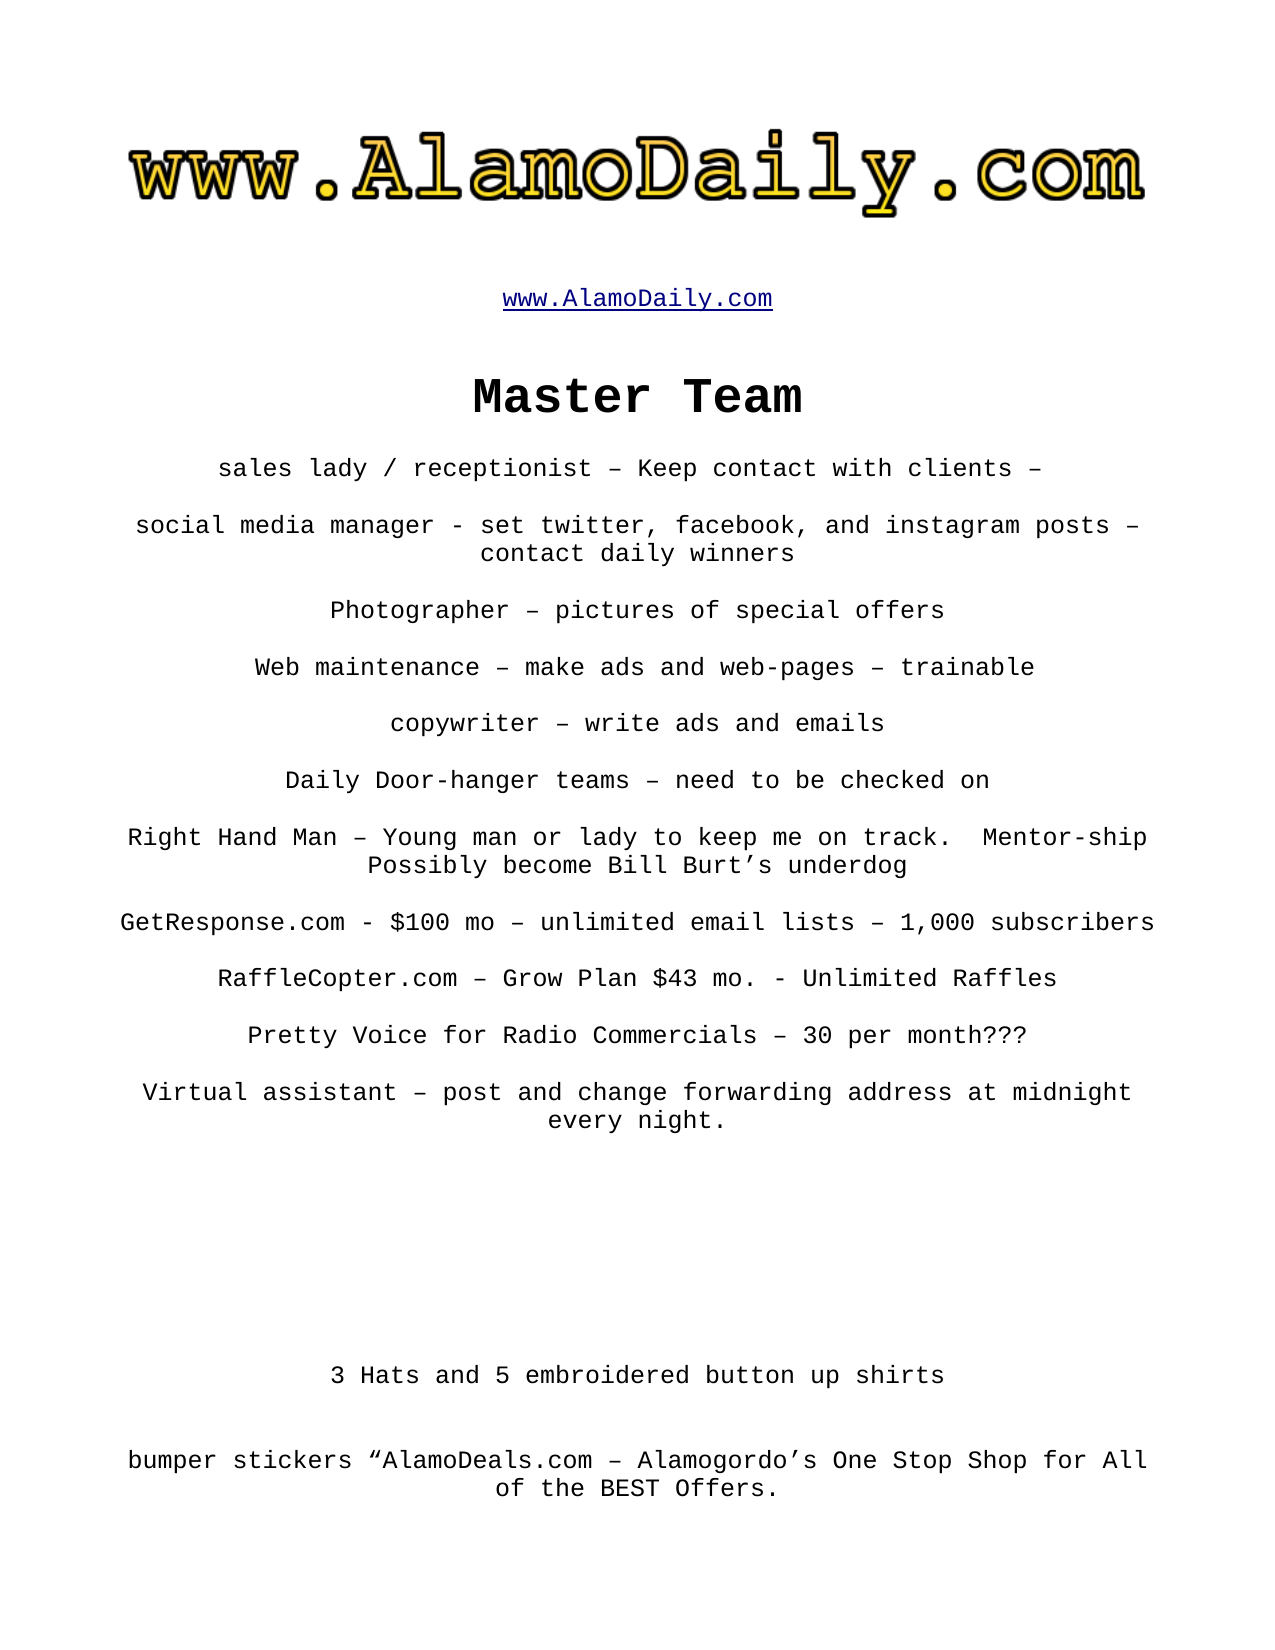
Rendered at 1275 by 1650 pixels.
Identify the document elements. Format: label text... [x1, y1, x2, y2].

text Photographer – pictures of special offers [118, 597, 1157, 626]
text GetResponse.com - $100 mo – unlimited email lists – 1,000 subscribers [118, 909, 1157, 937]
text Right Hand Man – Young man or lady to keep me on track. Mentor-ship [118, 824, 1157, 852]
text sales lady / receptionist – Keep contact with clients – [118, 456, 1157, 484]
text Master Team [118, 371, 1157, 427]
text Web maintenance – make ads and web-pages – trainable [118, 654, 1157, 682]
text Possibly become Bill Burt’s underdog [118, 852, 1157, 881]
text social media manager - set twitter, facebook, and instagram posts – contact daily winners [118, 512, 1157, 569]
text Virtual assistant – post and change forwarding address at midnight every night. [118, 1079, 1157, 1136]
text RaffleCopter.com – Grow Plan $43 mo. - Unlimited Raffles [118, 966, 1157, 994]
text Daily Door-hanger teams – need to be checked on [118, 767, 1157, 796]
text Pretty Voice for Radio Commercials – 30 per month??? [118, 1022, 1157, 1051]
text www.AlamoDaily.com [118, 286, 1157, 314]
text 3 Hats and 5 embroidered button up shirts [118, 1362, 1157, 1391]
text copywriter – write ads and emails [118, 711, 1157, 739]
text bumper stickers “AlamoDeals.com – Alamogordo’s One Stop Shop for All of the BEST Offers. [118, 1447, 1157, 1504]
picture [118, 118, 1157, 229]
